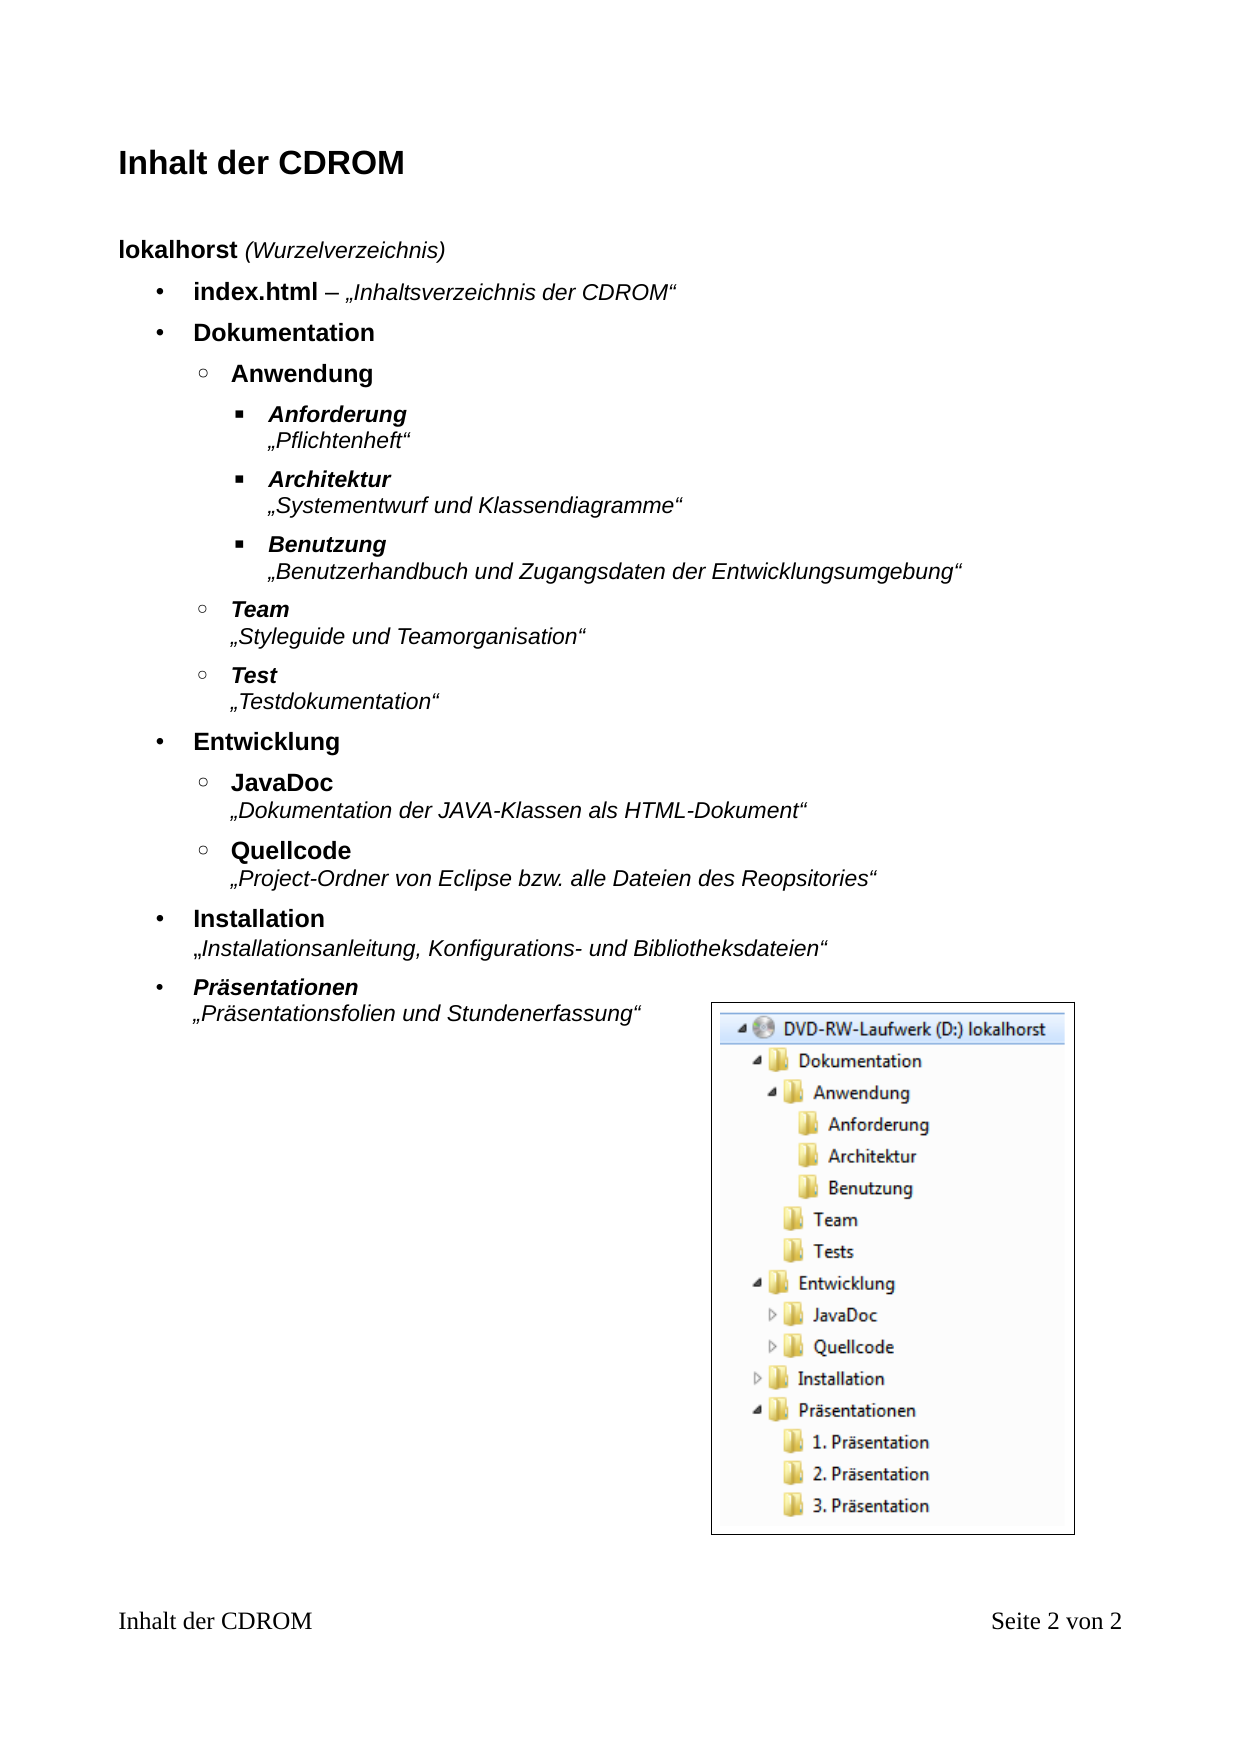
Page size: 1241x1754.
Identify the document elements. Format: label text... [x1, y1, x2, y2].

list Dokumentation [156, 318, 1122, 347]
list Entwicklung [156, 727, 1122, 756]
list Benutzung „Benutzerhandbuch und Zugangsdaten der Entwicklungsumgebung“ [231, 531, 1122, 584]
list JavaDoc „Dokumentation der JAVA-Klassen als HTML-Dokument“ [193, 768, 1122, 823]
list Anforderung „Pflichtenheft“ [231, 401, 1122, 453]
list Team „Styleguide und Teamorganisation“ [193, 596, 1122, 649]
text lokalhorst (Wurzelverzeichnis) [118, 236, 1122, 264]
list Test „Testdokumentation“ [193, 662, 1122, 714]
list Quellcode „Project-Ordner von Eclipse bzw. alle Dateien des Reopsitories“ [193, 836, 1122, 891]
list Installation „Installationsanleitung, Konfigurations- und Bibliotheksdateien“ [156, 904, 1122, 961]
list Architektur „Systementwurf und Klassendiagramme“ [231, 466, 1122, 519]
list Anwendung [193, 359, 1122, 388]
picture [720, 1010, 1065, 1526]
list index.html – „Inhaltsverzeichnis der CDROM“ [156, 277, 1122, 306]
list Präsentationen „Präsentationsfolien und Stundenerfassung“ [156, 974, 1122, 1026]
subtitle Inhalt der CDROM [118, 143, 1122, 182]
